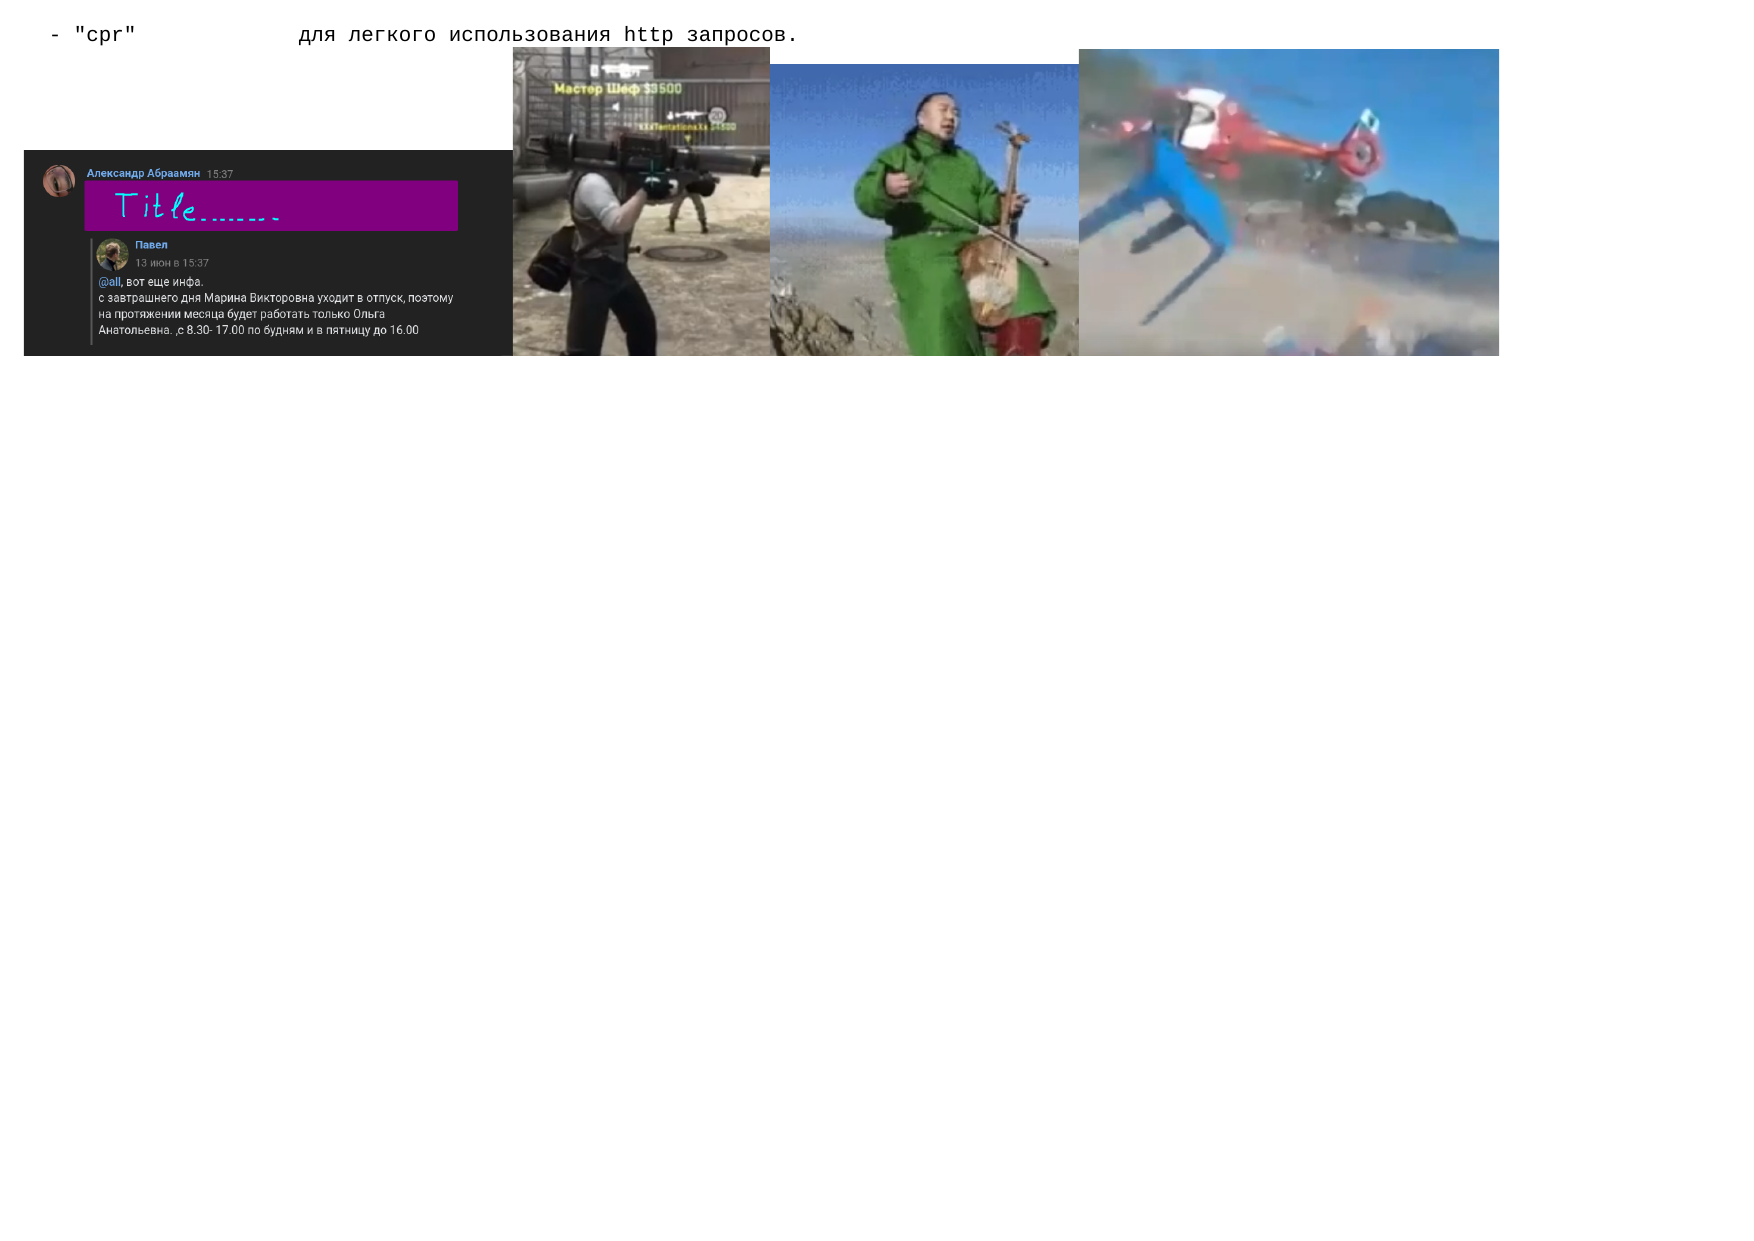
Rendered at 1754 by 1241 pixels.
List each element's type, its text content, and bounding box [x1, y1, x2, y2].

picture [23, 47, 1500, 356]
text - "cpr" для легкого использования http запросов. [24, 24, 1730, 47]
